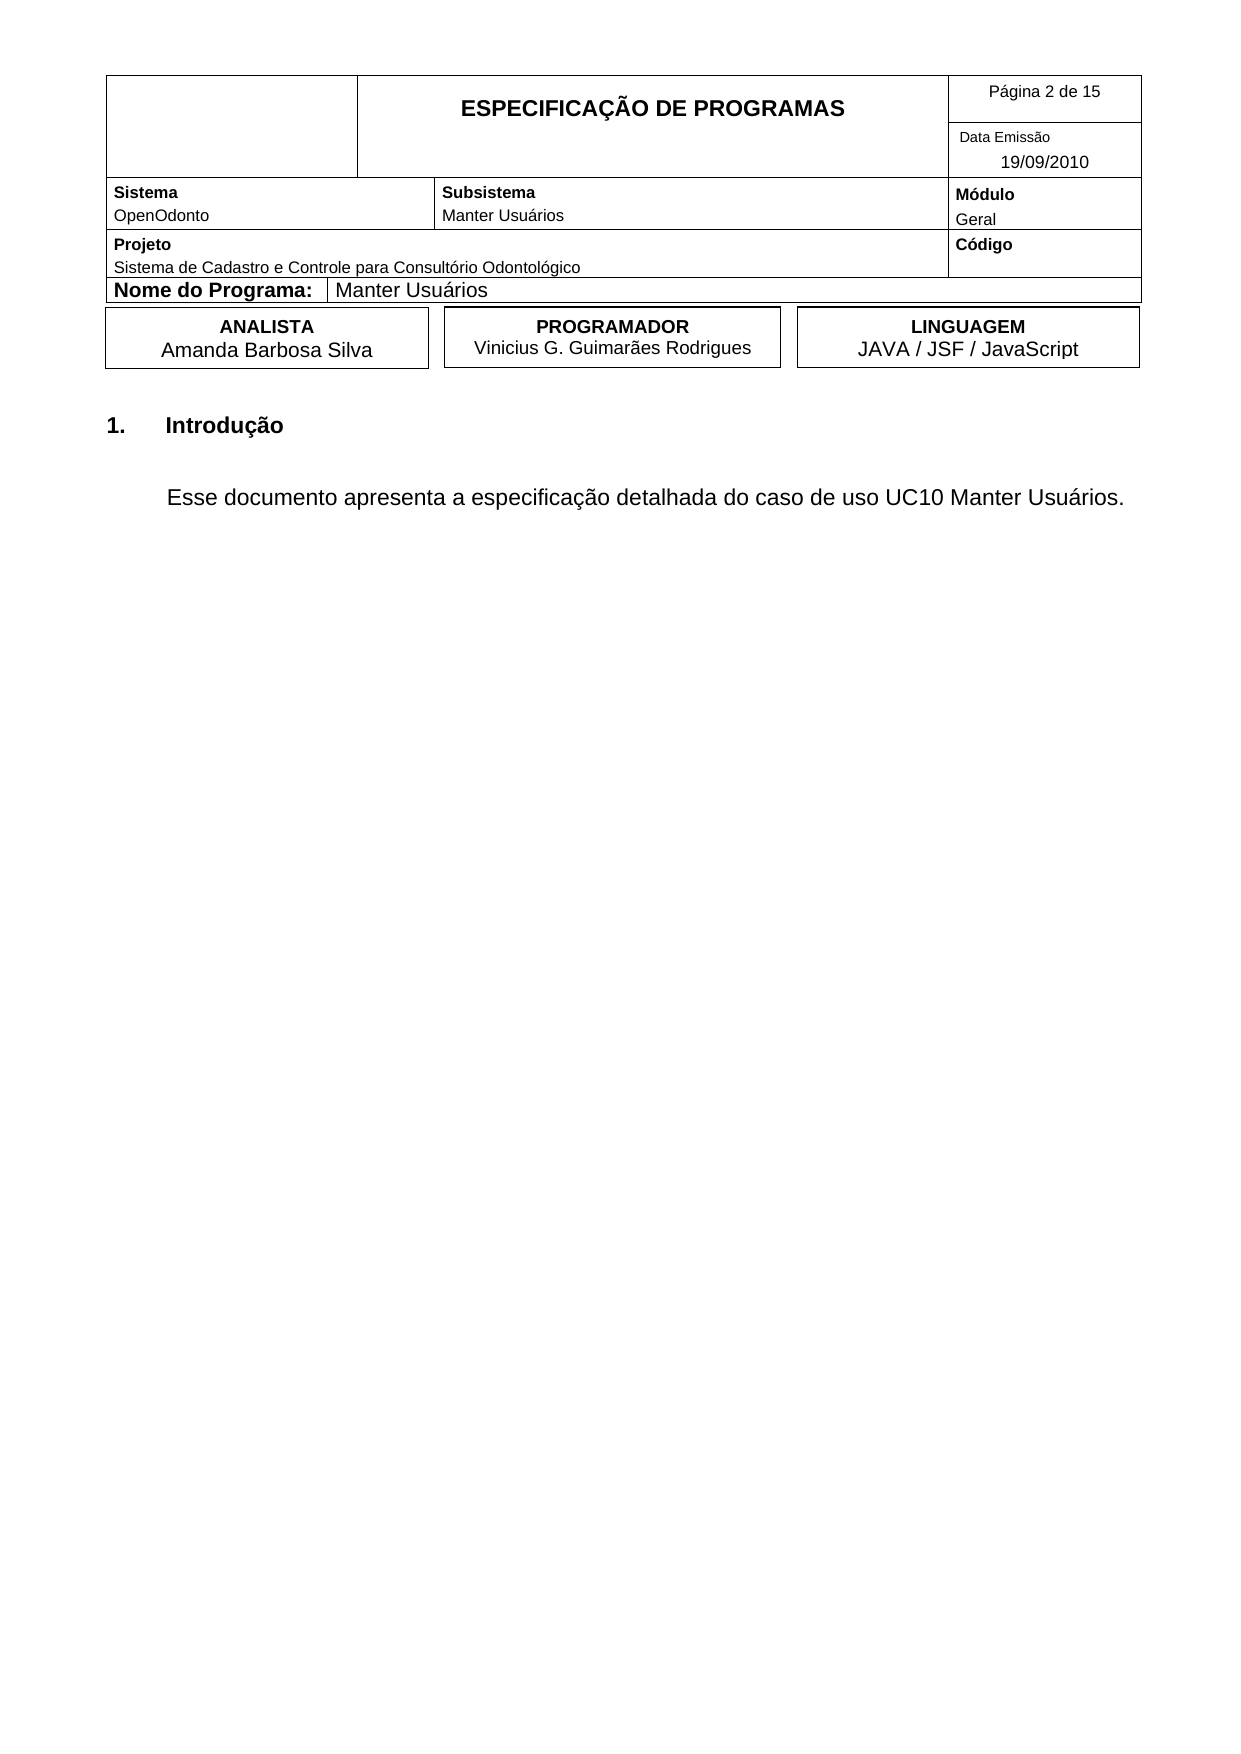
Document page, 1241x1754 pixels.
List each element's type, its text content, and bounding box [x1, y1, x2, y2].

text Esse documento apresenta a especificação detalhada do caso de uso UC10 Manter Usuários. [167, 483, 1151, 510]
subtitle Introdução [106, 412, 1151, 438]
